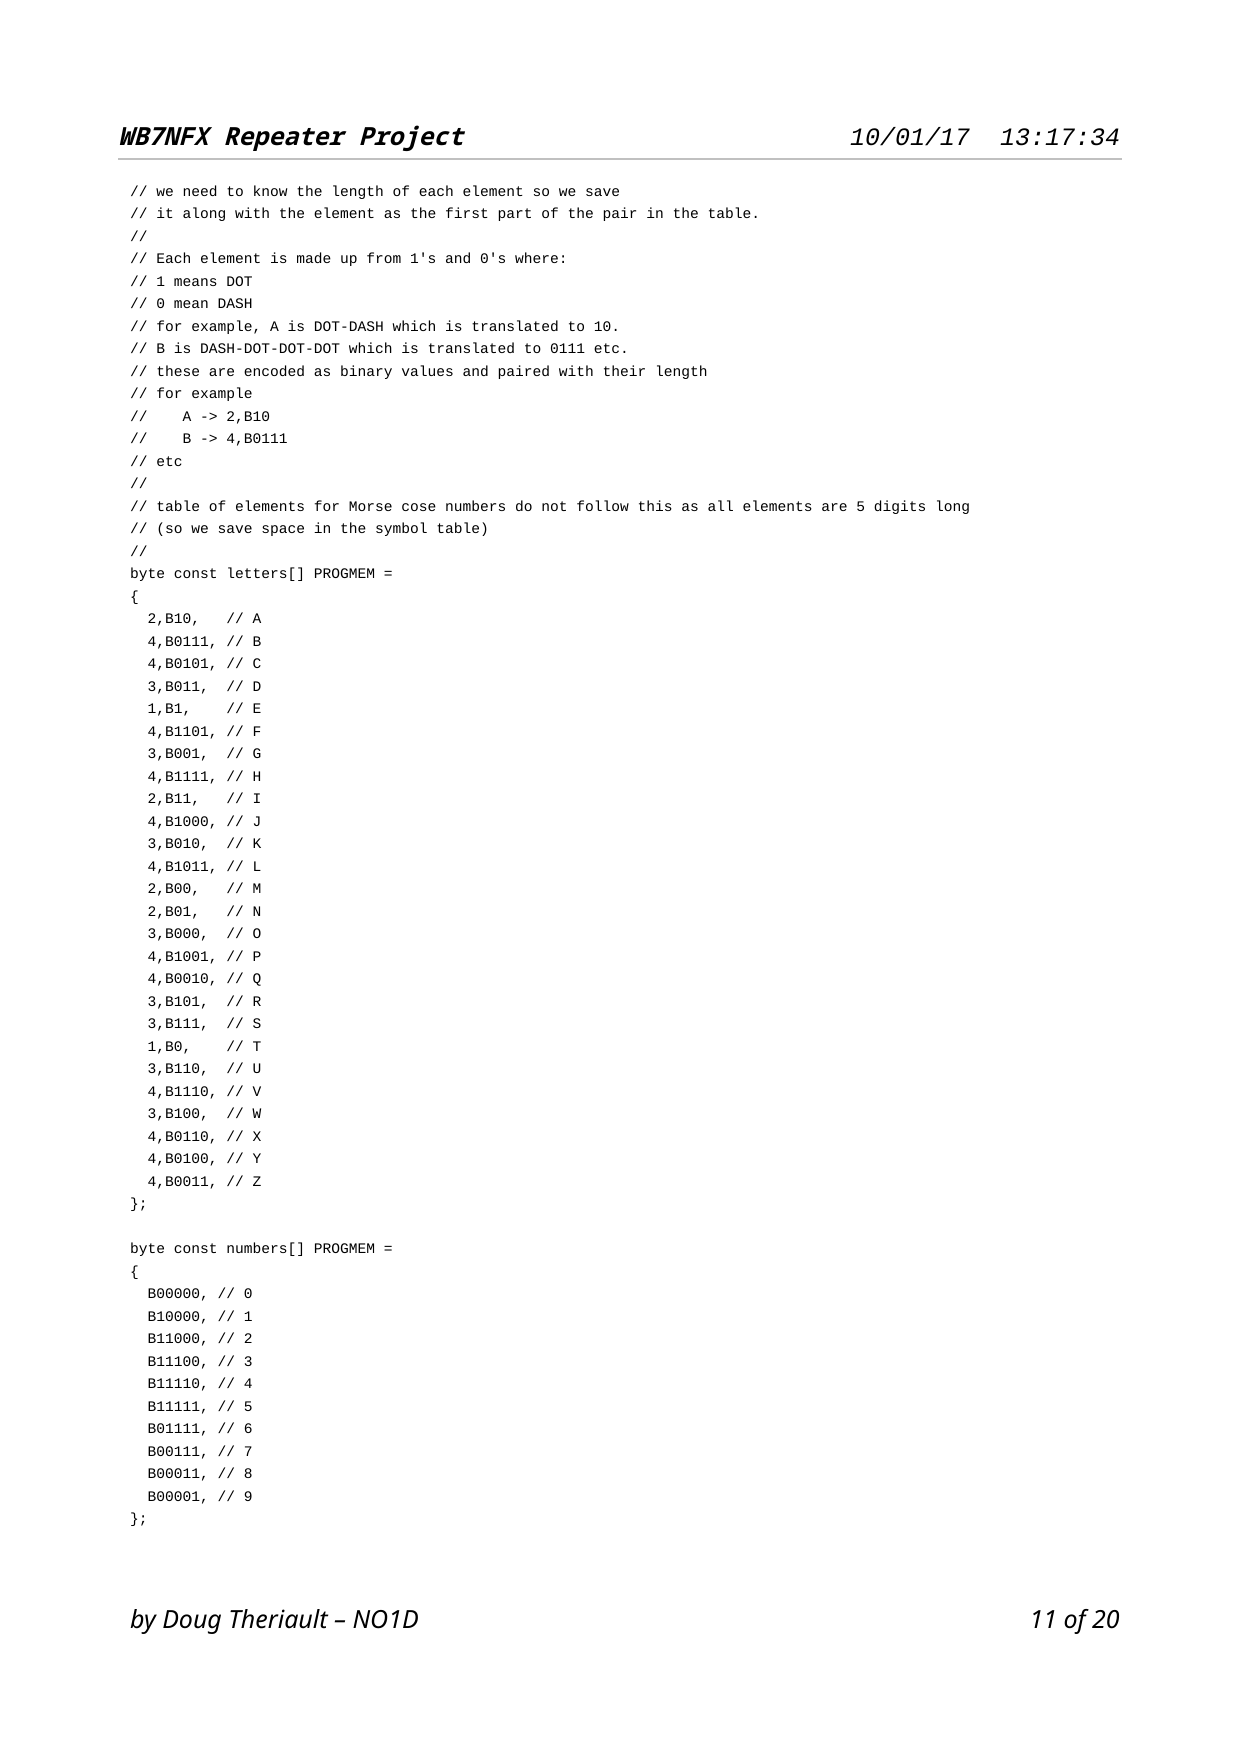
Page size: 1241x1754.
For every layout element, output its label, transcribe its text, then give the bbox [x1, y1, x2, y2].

text B11000, // 2 [118, 1332, 1122, 1348]
text // it along with the element as the first part of the pair in the table. [118, 207, 1122, 223]
text // these are encoded as binary values and paired with their length [118, 364, 1122, 381]
text B11111, // 5 [118, 1399, 1122, 1416]
text B11110, // 4 [118, 1377, 1122, 1393]
text // etc [118, 454, 1122, 471]
text }; [118, 1197, 1122, 1213]
text // for example, A is DOT-DASH which is translated to 10. [118, 319, 1122, 336]
text 4,B1011, // L [118, 859, 1122, 876]
text 4,B0101, // C [118, 657, 1122, 673]
text 3,B100, // W [118, 1107, 1122, 1123]
text 3,B110, // U [118, 1062, 1122, 1078]
text 4,B1001, // P [118, 949, 1122, 966]
text 4,B0011, // Z [118, 1174, 1122, 1191]
text B00011, // 8 [118, 1467, 1122, 1483]
text B00001, // 9 [118, 1489, 1122, 1506]
text // we need to know the length of each element so we save [118, 184, 1122, 201]
text 4,B1101, // F [118, 724, 1122, 741]
text // 1 means DOT [118, 274, 1122, 291]
text byte const letters[] PROGMEM = [118, 567, 1122, 583]
text // table of elements for Morse cose numbers do not follow this as all elements are 5 digits long [118, 499, 1122, 516]
text B00111, // 7 [118, 1444, 1122, 1461]
text 4,B1000, // J [118, 814, 1122, 831]
text // Each element is made up from 1's and 0's where: [118, 252, 1122, 268]
text // (so we save space in the symbol table) [118, 522, 1122, 538]
text 2,B10, // A [118, 612, 1122, 628]
text 2,B11, // I [118, 792, 1122, 808]
text { [118, 589, 1122, 606]
text 3,B010, // K [118, 837, 1122, 853]
text // B -> 4,B0111 [118, 432, 1122, 448]
text B00000, // 0 [118, 1287, 1122, 1303]
text 3,B001, // G [118, 747, 1122, 763]
text 4,B0111, // B [118, 634, 1122, 651]
text 4,B0110, // X [118, 1129, 1122, 1146]
text 4,B0100, // Y [118, 1152, 1122, 1168]
text byte const numbers[] PROGMEM = [118, 1242, 1122, 1258]
text 3,B111, // S [118, 1017, 1122, 1033]
text // A -> 2,B10 [118, 409, 1122, 426]
text // 0 mean DASH [118, 297, 1122, 313]
text 2,B00, // M [118, 882, 1122, 898]
text 4,B1110, // V [118, 1084, 1122, 1101]
text 3,B000, // O [118, 927, 1122, 943]
text // [118, 544, 1122, 561]
text // B is DASH-DOT-DOT-DOT which is translated to 0111 etc. [118, 342, 1122, 358]
text 1,B1, // E [118, 702, 1122, 718]
text 1,B0, // T [118, 1039, 1122, 1056]
text B01111, // 6 [118, 1422, 1122, 1438]
text // [118, 229, 1122, 246]
text 4,B1111, // H [118, 769, 1122, 786]
text 2,B01, // N [118, 904, 1122, 921]
text 4,B0010, // Q [118, 972, 1122, 988]
text B10000, // 1 [118, 1309, 1122, 1326]
text // [118, 477, 1122, 493]
text }; [118, 1512, 1122, 1528]
text 3,B011, // D [118, 679, 1122, 696]
text { [118, 1264, 1122, 1281]
text // for example [118, 387, 1122, 403]
text B11100, // 3 [118, 1354, 1122, 1371]
text 3,B101, // R [118, 994, 1122, 1011]
